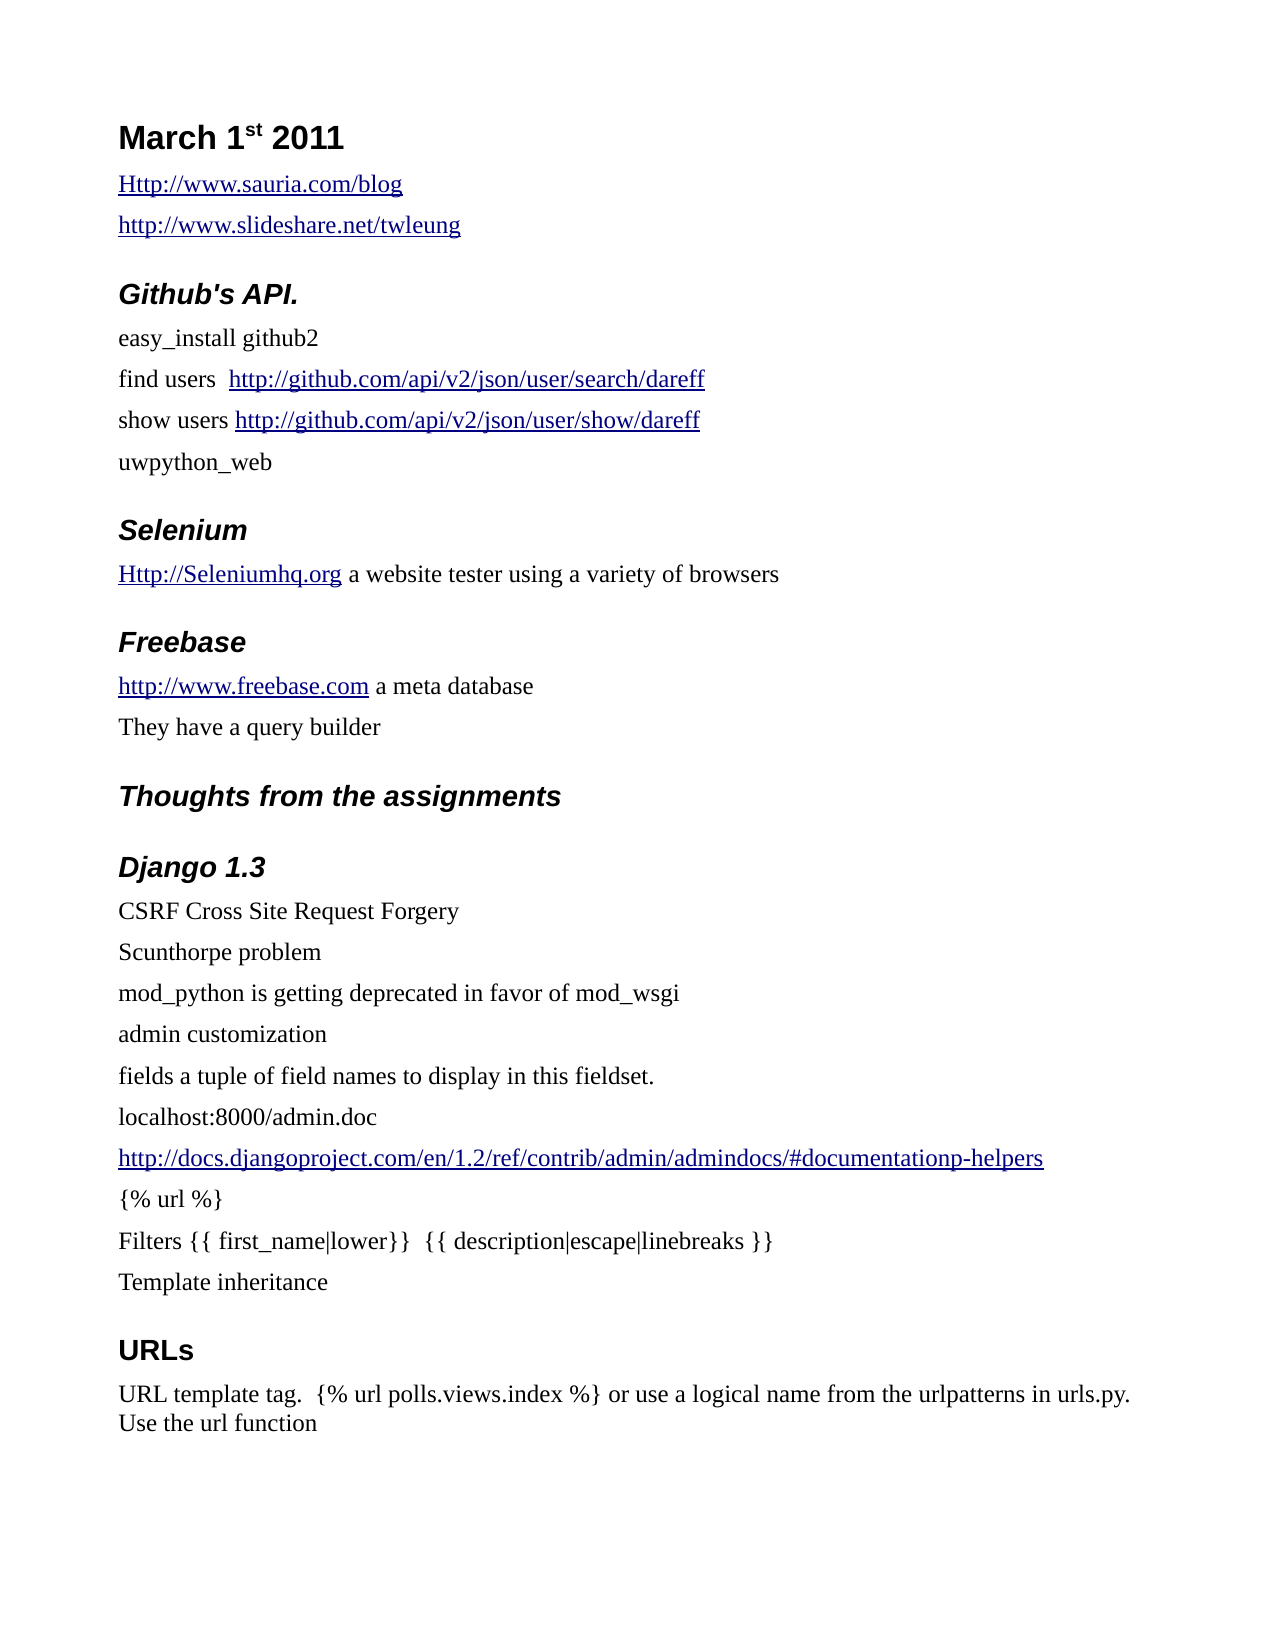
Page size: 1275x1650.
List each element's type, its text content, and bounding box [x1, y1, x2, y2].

text Template inheritance [118, 1267, 1157, 1296]
text {% url %} [118, 1184, 1157, 1213]
text Scunthorpe problem [118, 937, 1157, 966]
text CSRF Cross Site Request Forgery [118, 896, 1157, 924]
text They have a query builder [118, 712, 1157, 741]
subtitle Django 1.3 [118, 850, 1157, 883]
text http://docs.djangoproject.com/en/1.2/ref/contrib/admin/admindocs/#documentationp-helpers [118, 1143, 1157, 1172]
text easy_install github2 [118, 323, 1157, 352]
text URL template tag. {% url polls.views.index %} or use a logical name from the urlpatterns in urls.py. Use the url function [118, 1379, 1157, 1437]
subtitle Freebase [118, 625, 1157, 659]
subtitle Selenium [118, 513, 1157, 546]
subtitle Github's API. [118, 277, 1157, 310]
subtitle URLs [118, 1333, 1157, 1367]
text http://www.freebase.com a meta database [118, 671, 1157, 700]
text show users http://github.com/api/v2/json/user/show/dareff [118, 405, 1157, 434]
text mod_python is getting deprecated in favor of mod_wsgi [118, 978, 1157, 1007]
text Http://Seleniumhq.org a website tester using a variety of browsers [118, 559, 1157, 588]
subtitle Thoughts from the assignments [118, 779, 1157, 812]
text Filters {{ first_name|lower}} {{ description|escape|linebreaks }} [118, 1226, 1157, 1254]
text admin customization [118, 1019, 1157, 1048]
text uwpython_web [118, 447, 1157, 475]
text Http://www.sauria.com/blog [118, 169, 1157, 198]
subtitle March 1st 2011 [118, 118, 1157, 157]
text fields a tuple of field names to display in this fieldset. [118, 1061, 1157, 1089]
text http://www.slideshare.net/twleung [118, 211, 1157, 239]
text find users http://github.com/api/v2/json/user/search/dareff [118, 364, 1157, 393]
text localhost:8000/admin.doc [118, 1102, 1157, 1131]
